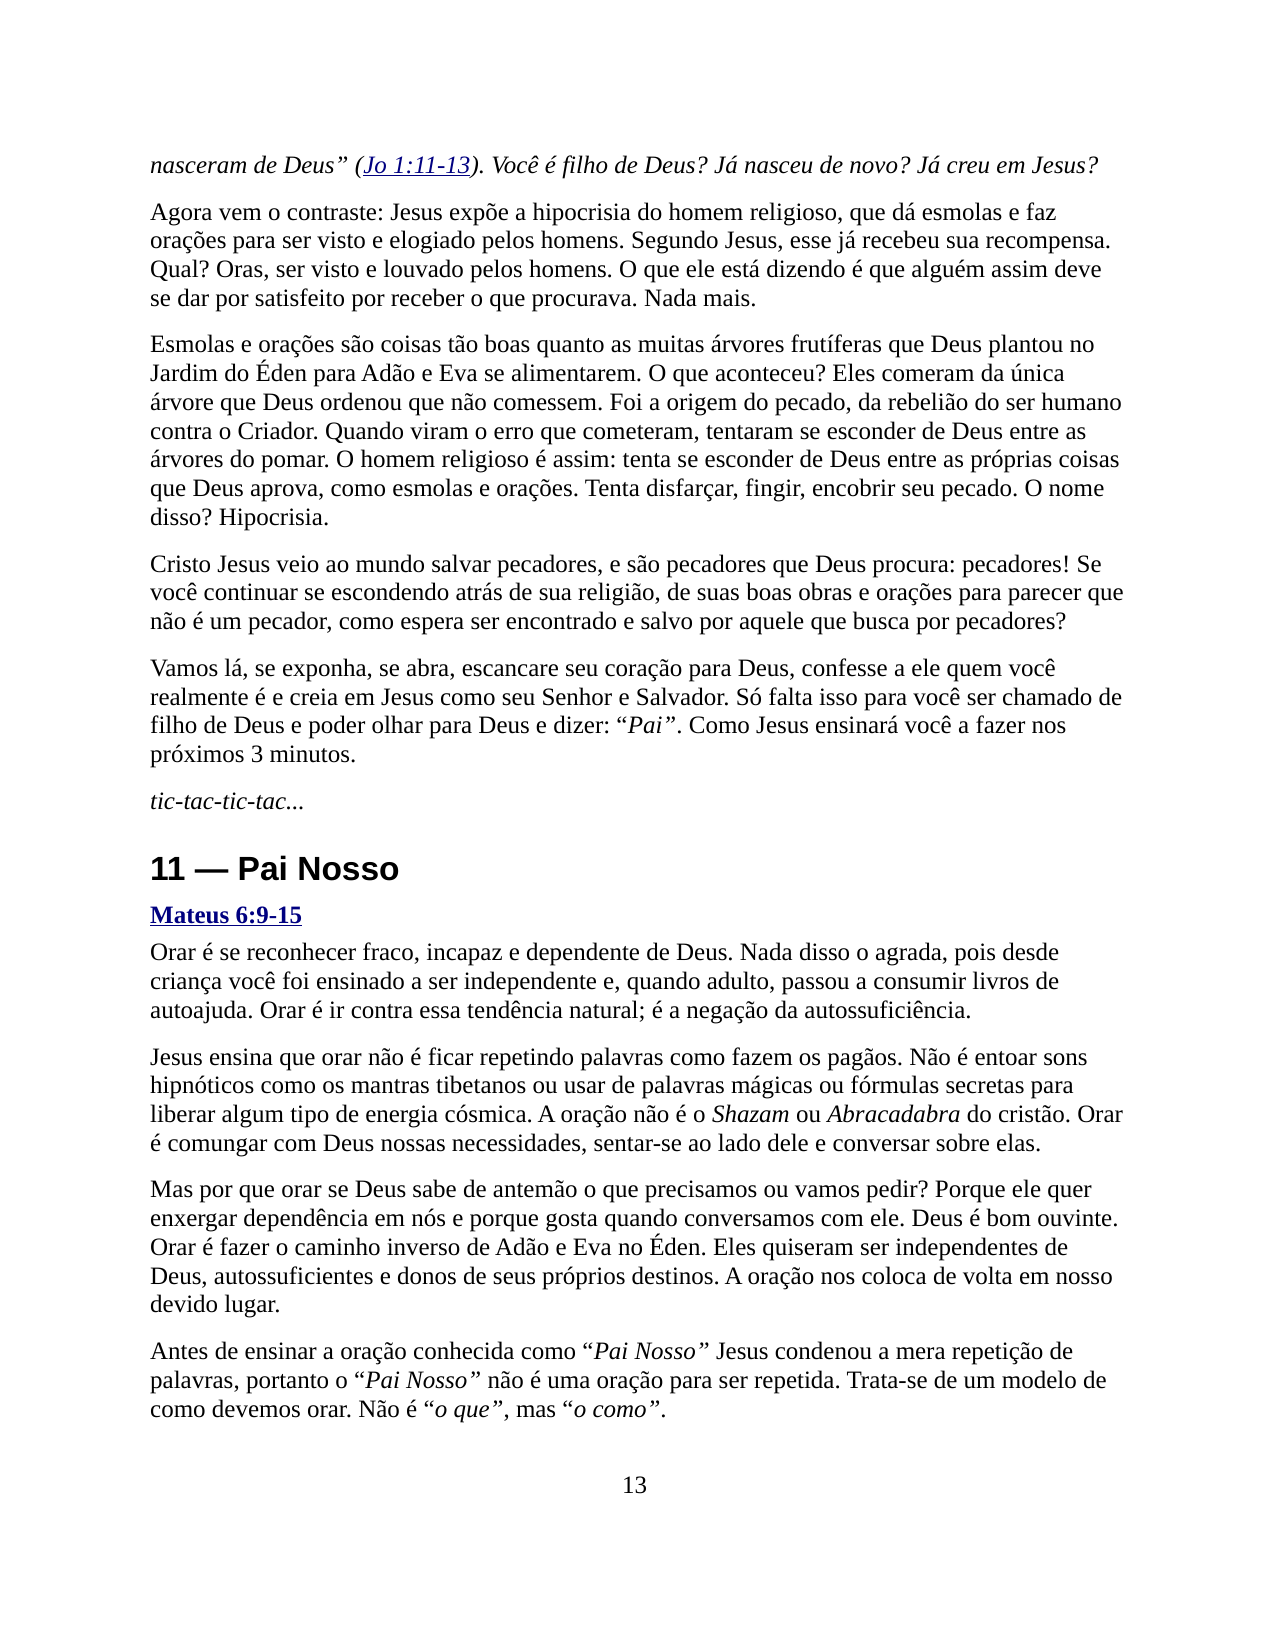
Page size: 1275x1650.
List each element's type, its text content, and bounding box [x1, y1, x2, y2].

text Jesus ensina que orar não é ficar repetindo palavras como fazem os pagãos. Não é entoar sons hipnóticos como os mantras tibetanos ou usar de palavras mágicas ou fórmulas secretas para liberar algum tipo de energia cósmica. A oração não é o Shazam ou Abracadabra do cristão. Orar é comungar com Deus nossas necessidades, sentar-se ao lado dele e conversar sobre elas. [150, 1042, 1125, 1157]
text Esmolas e orações são coisas tão boas quanto as muitas árvores frutíferas que Deus plantou no Jardim do Éden para Adão e Eva se alimentarem. O que aconteceu? Eles comeram da única árvore que Deus ordenou que não comessem. Foi a origem do pecado, da rebelião do ser humano contra o Criador. Quando viram o erro que cometeram, tentaram se esconder de Deus entre as árvores do pomar. O homem religioso é assim: tenta se esconder de Deus entre as próprias coisas que Deus aprova, como esmolas e orações. Tenta disfarçar, fingir, encobrir seu pecado. O nome disso? Hipocrisia. [150, 329, 1125, 531]
text Antes de ensinar a oração conhecida como “Pai Nosso” Jesus condenou a mera repetição de palavras, portanto o “Pai Nosso” não é uma oração para ser repetida. Trata-se de um modelo de como devemos orar. Não é “o que”, mas “o como”. [150, 1336, 1125, 1422]
text nasceram de Deus” (Jo 1:11-13). Você é filho de Deus? Já nasceu de novo? Já creu em Jesus? [150, 150, 1125, 179]
text Vamos lá, se exponha, se abra, escancare seu coração para Deus, confesse a ele quem você realmente é e creia em Jesus como seu Senhor e Salvador. Só falta isso para você ser chamado de filho de Deus e poder olhar para Deus e dizer: “Pai”. Como Jesus ensinará você a fazer nos próximos 3 minutos. [150, 653, 1125, 768]
text tic-tac-tic-tac... [150, 786, 1125, 814]
text Cristo Jesus veio ao mundo salvar pecadores, e são pecadores que Deus procura: pecadores! Se você continuar se escondendo atrás de sua religião, de suas boas obras e orações para parecer que não é um pecador, como espera ser encontrado e salvo por aquele que busca por pecadores? [150, 549, 1125, 635]
text Mateus 6:9-15 [150, 900, 1125, 928]
text Mas por que orar se Deus sabe de antemão o que precisamos ou vamos pedir? Porque ele quer enxergar dependência em nós e porque gosta quando conversamos com ele. Deus é bom ouvinte. Orar é fazer o caminho inverso de Adão e Eva no Éden. Eles quiseram ser independentes de Deus, autossuficientes e donos de seus próprios destinos. A oração nos coloca de volta em nosso devido lugar. [150, 1174, 1125, 1318]
text Agora vem o contraste: Jesus expõe a hipocrisia do homem religioso, que dá esmolas e faz orações para ser visto e elogiado pelos homens. Segundo Jesus, esse já recebeu sua recompensa. Qual? Oras, ser visto e louvado pelos homens. O que ele está dizendo é que alguém assim deve se dar por satisfeito por receber o que procurava. Nada mais. [150, 197, 1125, 312]
text Orar é se reconhecer fraco, incapaz e dependente de Deus. Nada disso o agrada, pois desde criança você foi ensinado a ser independente e, quando adulto, passou a consumir livros de autoajuda. Orar é ir contra essa tendência natural; é a negação da autossuficiência. [150, 937, 1125, 1024]
subtitle 11 — Pai Nosso [150, 848, 1125, 887]
